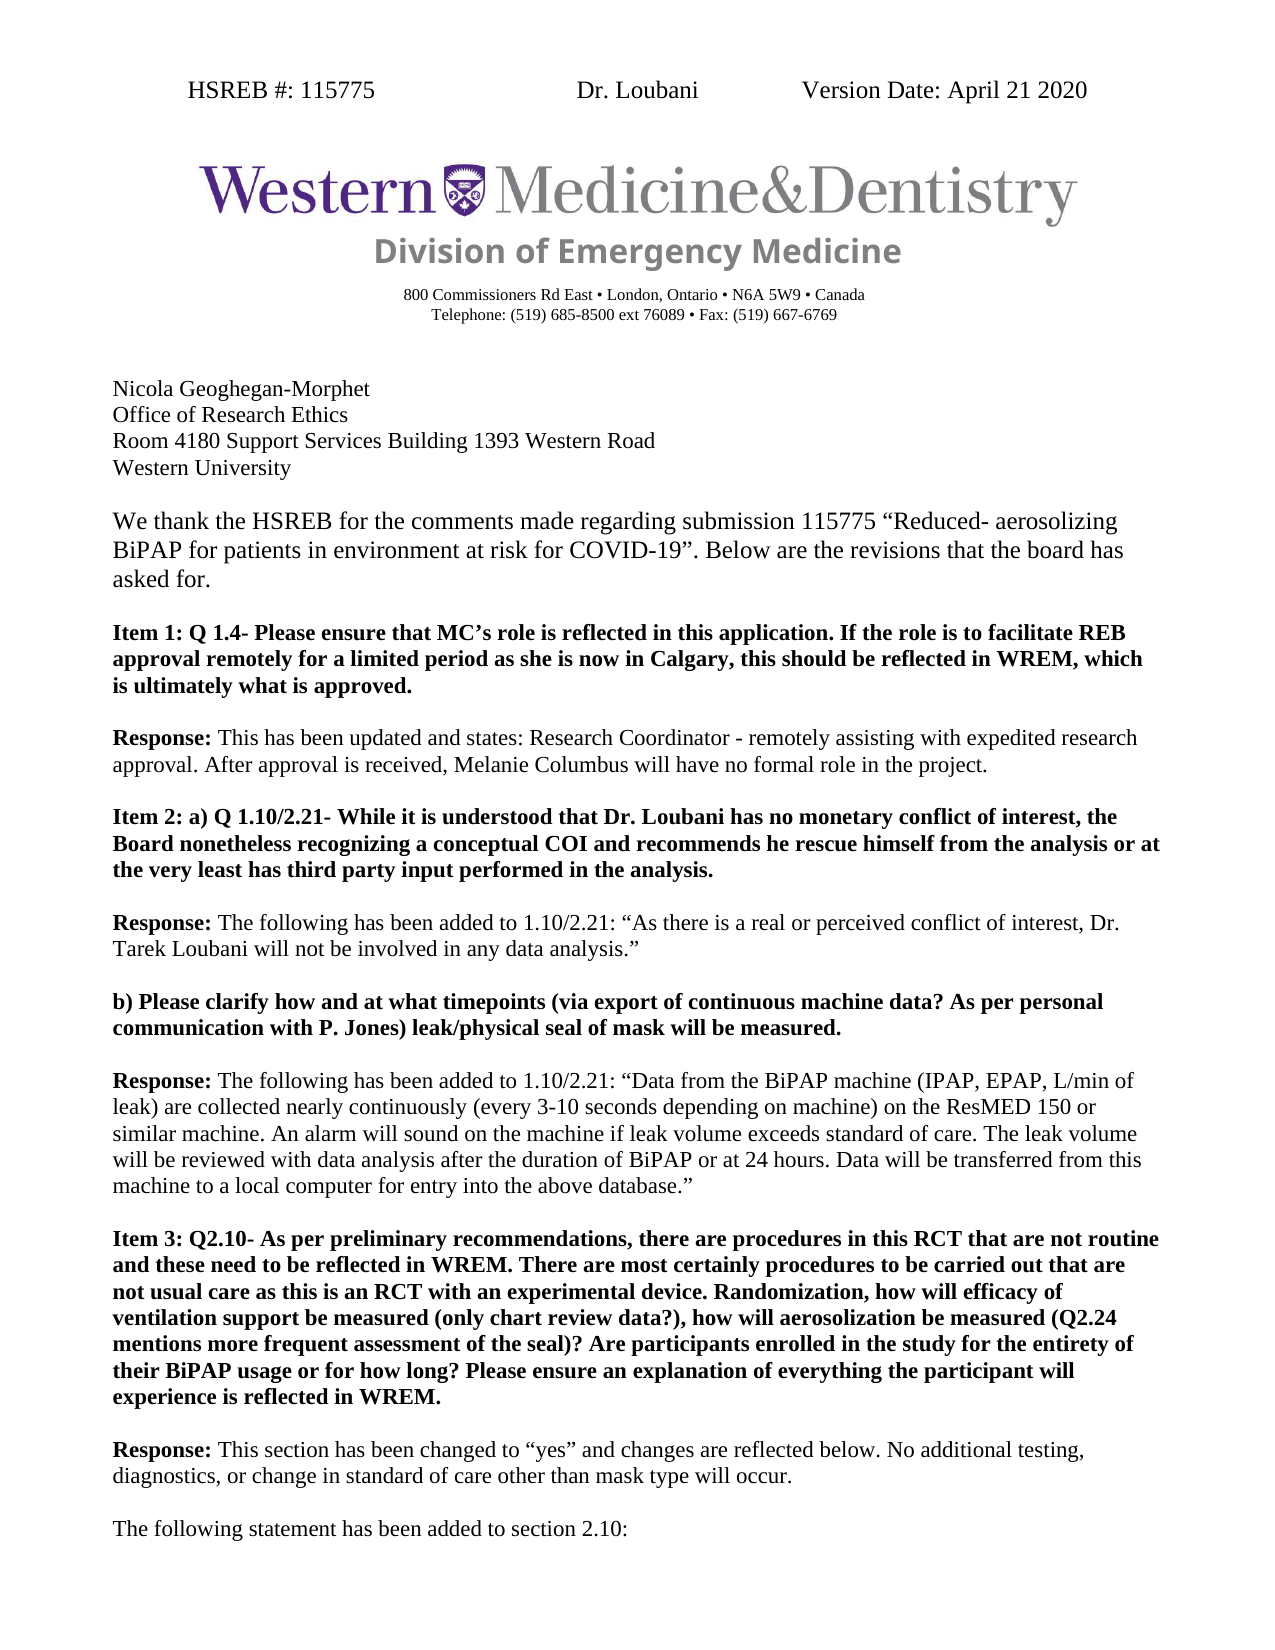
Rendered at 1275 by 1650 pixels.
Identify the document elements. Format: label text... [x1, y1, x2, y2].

text Response: The following has been added to 1.10/2.21: “Data from the BiPAP machine (IPAP, EPAP, L/min of leak) are collected nearly continuously (every 3-10 seconds depending on machine) on the ResMED 150 or similar machine. An alarm will sound on the machine if leak volume exceeds standard of care. The leak volume will be reviewed with data analysis after the duration of BiPAP or at 24 hours. Data will be transferred from this machine to a local computer for entry into the above database.” [112, 1067, 1162, 1199]
text Response: This has been updated and states: Research Coordinator - remotely assisting with expedited research approval. After approval is received, Melanie Columbus will have no formal role in the project. [112, 724, 1162, 777]
text b) Please clarify how and at what timepoints (via export of continuous machine data? As per personal communication with P. Jones) leak/physical seal of mask will be measured. [112, 988, 1162, 1041]
text Office of Research Ethics [112, 401, 1162, 427]
text Nicola Geoghegan-Morphet [112, 374, 1162, 401]
text Room 4180 Support Services Building 1393 Western Road [112, 427, 1162, 454]
text Division of Emergency Medicine [187, 228, 1087, 273]
text Item 1: Q 1.4- Please ensure that MC’s role is reflected in this application. If the role is to facilitate REB approval remotely for a limited period as she is now in Calgary, this should be reflected in WREM, which is ultimately what is approved. [112, 619, 1162, 698]
text We thank the HSREB for the comments made regarding submission 115775 “Reduced- aerosolizing BiPAP for patients in environment at risk for COVID-19”. Below are the revisions that the board has asked for. [112, 506, 1162, 593]
text Response: This section has been changed to “yes” and changes are reflected below. No additional testing, diagnostics, or change in standard of care other than mask type will occur. [112, 1436, 1162, 1489]
text Western University [112, 454, 1162, 480]
text Item 3: Q2.10- As per preliminary recommendations, there are procedures in this RCT that are not routine and these need to be reflected in WREM. There are most certainly procedures to be carried out that are not usual care as this is an RCT with an experimental device. Randomization, how will efficacy of ventilation support be measured (only chart review data?), how will aerosolization be measured (Q2.24 mentions more frequent assessment of the seal)? Are participants enrolled in the study for the entirety of their BiPAP usage or for how long? Please ensure an explanation of everything the participant will experience is reflected in WREM. [112, 1225, 1162, 1409]
text The following statement has been added to section 2.10: [112, 1515, 1162, 1541]
text Item 2: a) Q 1.10/2.21- While it is understood that Dr. Loubani has no monetary conflict of interest, the Board nonetheless recognizing a conceptual COI and recommends he rescue himself from the analysis or at the very least has third party input performed in the analysis. [112, 803, 1162, 882]
text Response: The following has been added to 1.10/2.21: “As there is a real or perceived conflict of interest, Dr. Tarek Loubani will not be involved in any data analysis.” [112, 909, 1162, 962]
